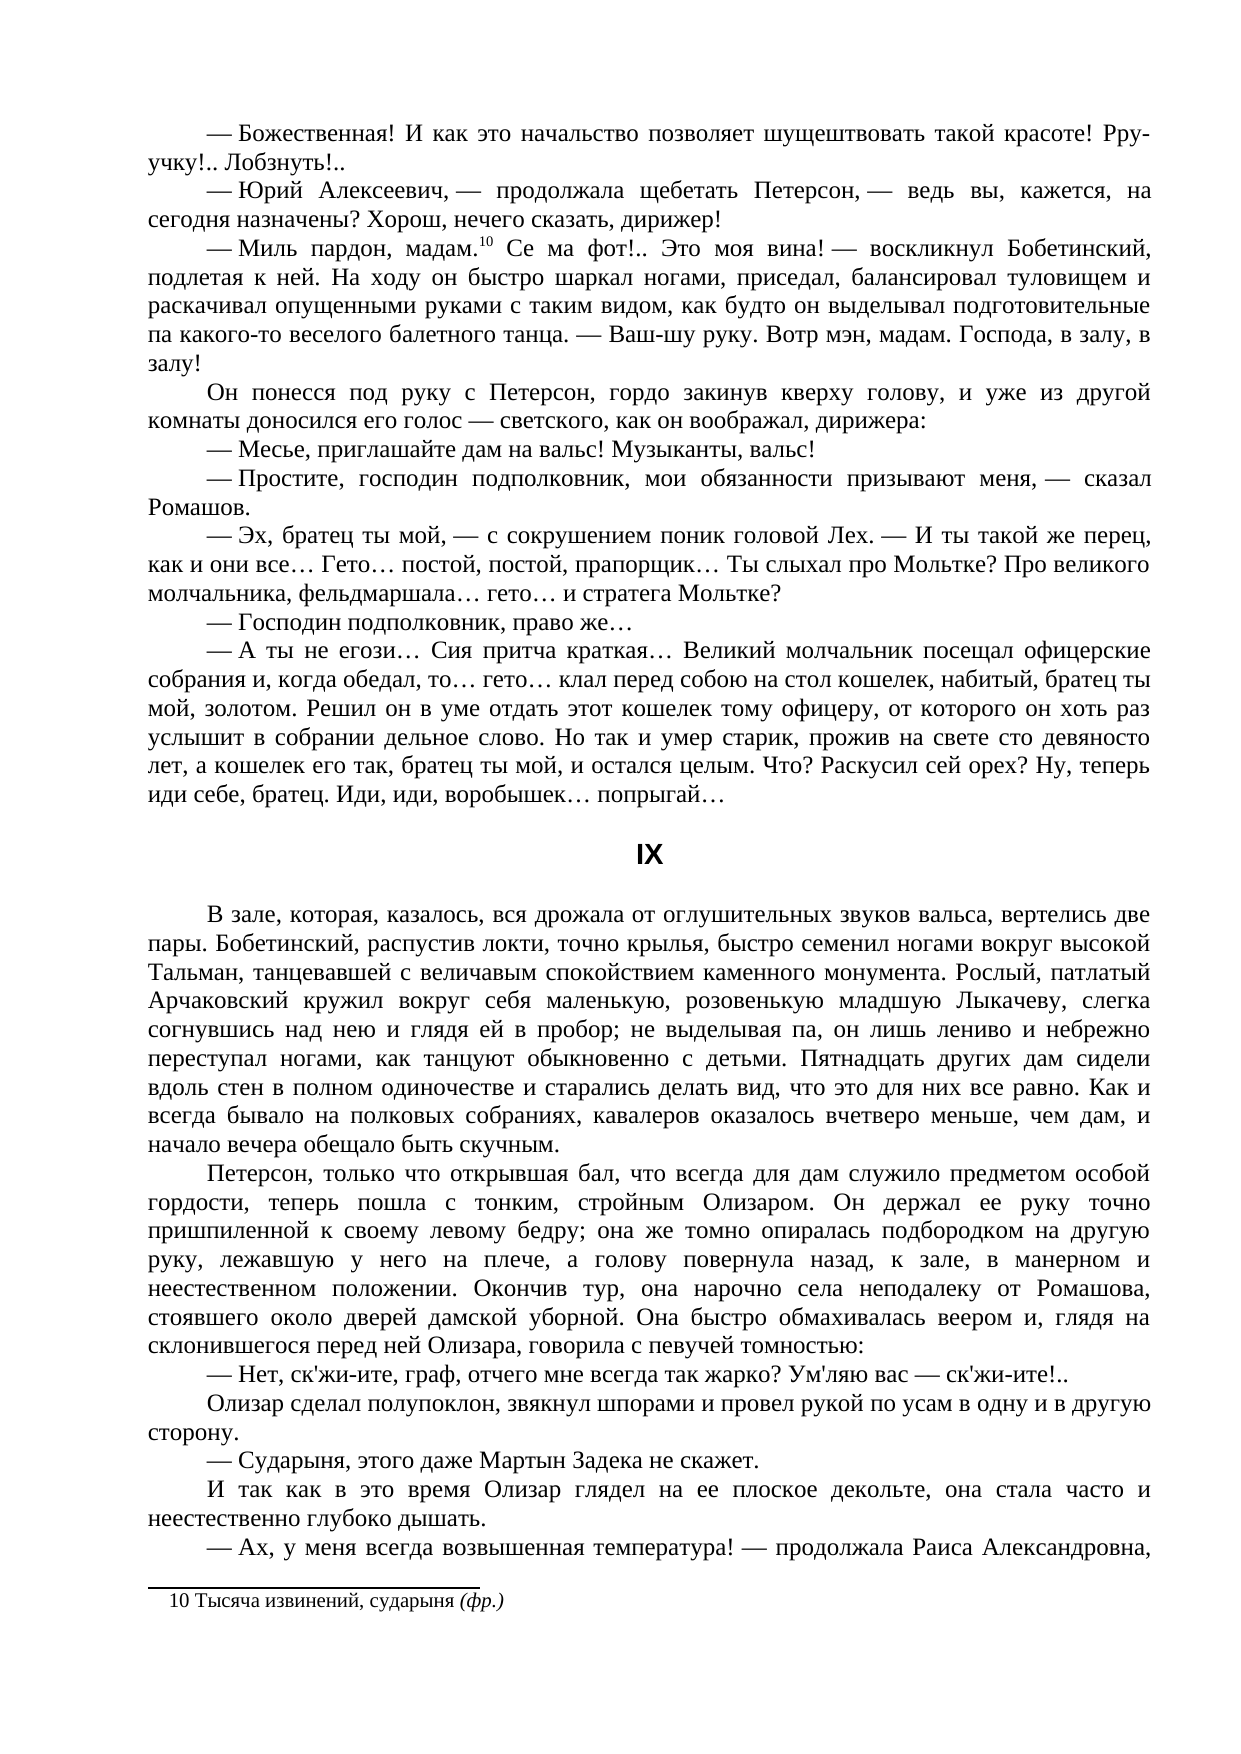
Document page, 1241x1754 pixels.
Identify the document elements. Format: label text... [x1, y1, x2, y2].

text В зале, которая, казалось, вся дрожала от оглушительных звуков вальса, вертелись две пары. Бобетинский, распустив локти, точно крылья, быстро семенил ногами вокруг высокой Тальман, танцевавшей с величавым спокойствием каменного монумента. Рослый, патлатый Арчаковский кружил вокруг себя маленькую, розовенькую младшую Лыкачеву, слегка согнувшись над нею и глядя ей в пробор; не выделывая па, он лишь лениво и небрежно переступал ногами, как танцуют обыкновенно с детьми. Пятнадцать других дам сидели вдоль стен в полном одиночестве и старались делать вид, что это для них все равно. Как и всегда бывало на полковых собраниях, кавалеров оказалось вчетверо меньше, чем дам, и начало вечера обещало быть скучным. [148, 899, 1152, 1158]
text Тысяча извинений, сударыня (фр.) [148, 1588, 1152, 1612]
text — А ты не егози… Сия притча краткая… Великий молчальник посещал офицерские собрания и, когда обедал, то… гето… клал перед собою на стол кошелек, набитый, братец ты мой, золотом. Решил он в уме отдать этот кошелек тому офицеру, от которого он хоть раз услышит в собрании дельное слово. Но так и умер старик, прожив на свете сто девяносто лет, а кошелек его так, братец ты мой, и остался целым. Что? Раскусил сей орех? Ну, теперь иди себе, братец. Иди, иди, воробышек… попрыгай… [148, 636, 1152, 808]
text И так как в это время Олизар глядел на ее плоское декольте, она стала часто и неестественно глубоко дышать. [148, 1474, 1152, 1532]
text — Месье, приглашайте дам на вальс! Музыканты, вальс! [148, 434, 1152, 463]
text Олизар сделал полупоклон, звякнул шпорами и провел рукой по усам в одну и в другую сторону. [148, 1388, 1152, 1445]
text — Эх, братец ты мой, — с сокрушением поник головой Лех. — И ты такой же перец, как и они все… Гето… постой, постой, прапорщик… Ты слыхал про Мольтке? Про великого молчальника, фельдмаршала… гето… и стратега Мольтке? [148, 521, 1152, 607]
text — Простите, господин подполковник, мои обязанности призывают меня, — сказал Ромашов. [148, 463, 1152, 521]
text Петерсон, только что открывшая бал, что всегда для дам служило предметом особой гордости, теперь пошла с тонким, стройным Олизаром. Он держал ее руку точно пришпиленной к своему левому бедру; она же томно опиралась подбородком на другую руку, лежавшую у него на плече, а голову повернула назад, к зале, в манерном и неестественном положении. Окончив тур, она нарочно села неподалеку от Ромашова, стоявшего около дверей дамской уборной. Она быстро обмахивалась веером и, глядя на склонившегося перед ней Олизара, говорила с певучей томностью: [148, 1158, 1152, 1359]
subtitle IX [148, 837, 1152, 870]
text — Ах, у меня всегда возвышенная температура! — продолжала Раиса Александровна, [148, 1532, 1152, 1560]
text — Юрий Алексеевич, — продолжала щебетать Петерсон, — ведь вы, кажется, на сегодня назначены? Хорош, нечего сказать, дирижер! [148, 176, 1152, 233]
text — Миль пардон, мадам. Се ма фот!.. Это моя вина! — воскликнул Бобетинский, подлетая к ней. На ходу он быстро шаркал ногами, приседал, балансировал туловищем и раскачивал опущенными руками с таким видом, как будто он выделывал подготовительные па какого-то веселого балетного танца. — Ваш-шу руку. Вотр мэн, мадам. Господа, в залу, в залу! [148, 233, 1152, 377]
text — Господин подполковник, право же… [148, 607, 1152, 636]
text Он понесся под руку с Петерсон, гордо закинув кверху голову, и уже из другой комнаты доносился его голос — светского, как он воображал, дирижера: [148, 377, 1152, 434]
text — Сударыня, этого даже Мартын Задека не скажет. [148, 1445, 1152, 1474]
text — Нет, ск'жи-ите, граф, отчего мне всегда так жарко? Ум'ляю вас — ск'жи-ите!.. [148, 1359, 1152, 1388]
text — Божественная! И как это начальство позволяет шущештвовать такой красоте! Рру-учку!.. Лобзнуть!.. [148, 118, 1152, 176]
